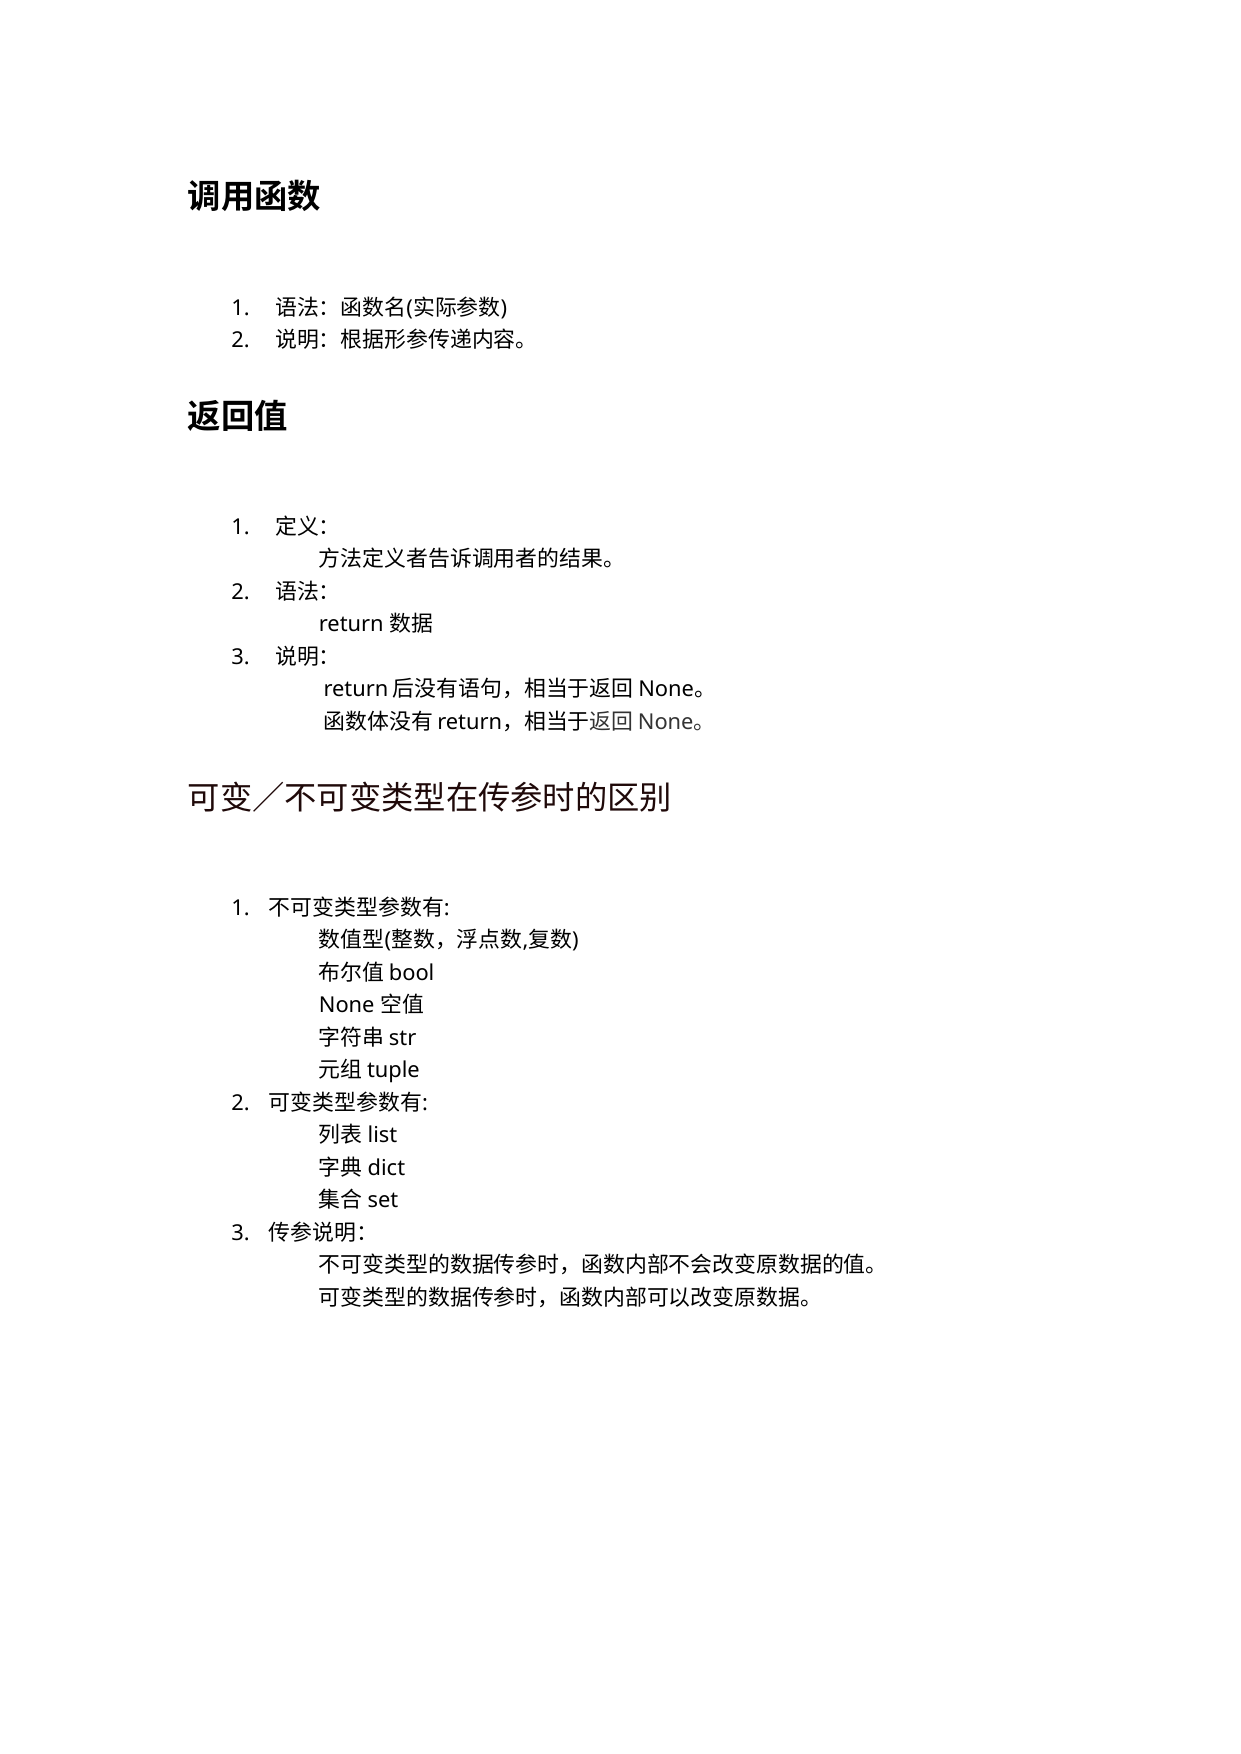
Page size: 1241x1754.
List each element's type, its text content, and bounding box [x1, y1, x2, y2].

list 说明：根据形参传递内容。 [231, 322, 1053, 354]
text 字典 dict [319, 1149, 1053, 1182]
text 不可变类型的数据传参时，函数内部不会改变原数据的值。 [319, 1247, 1053, 1279]
text return 数据 [275, 606, 1053, 638]
subtitle 返回值 [187, 381, 1053, 446]
list 传参说明： [231, 1214, 1053, 1247]
text 列表 list [319, 1117, 1053, 1149]
list 语法： [231, 573, 1053, 606]
text 数值型(整数，浮点数,复数) [319, 922, 1053, 954]
text 可变类型的数据传参时，函数内部可以改变原数据。 [319, 1279, 1053, 1312]
text None 空值 [319, 987, 1053, 1019]
list 方法定义者告诉调用者的结果。 [275, 541, 1053, 573]
list 函数体没有return，相当于返回None。 [312, 703, 1053, 736]
list 不可变类型参数有: [231, 889, 1053, 922]
list 说明： [231, 638, 1053, 671]
list 可变类型参数有: [231, 1084, 1053, 1117]
subtitle 调用函数 [187, 162, 1053, 227]
text 字符串str [319, 1019, 1053, 1052]
list 语法：函数名(实际参数) [231, 289, 1053, 322]
text 集合 set [319, 1182, 1053, 1214]
text 布尔值bool [319, 954, 1053, 987]
list 定义： [231, 508, 1053, 541]
subtitle 可变／不可变类型在传参时的区别 [187, 763, 1053, 828]
text 元组tuple [319, 1052, 1053, 1084]
text return后没有语句，相当于返回 None。 [301, 671, 1053, 703]
